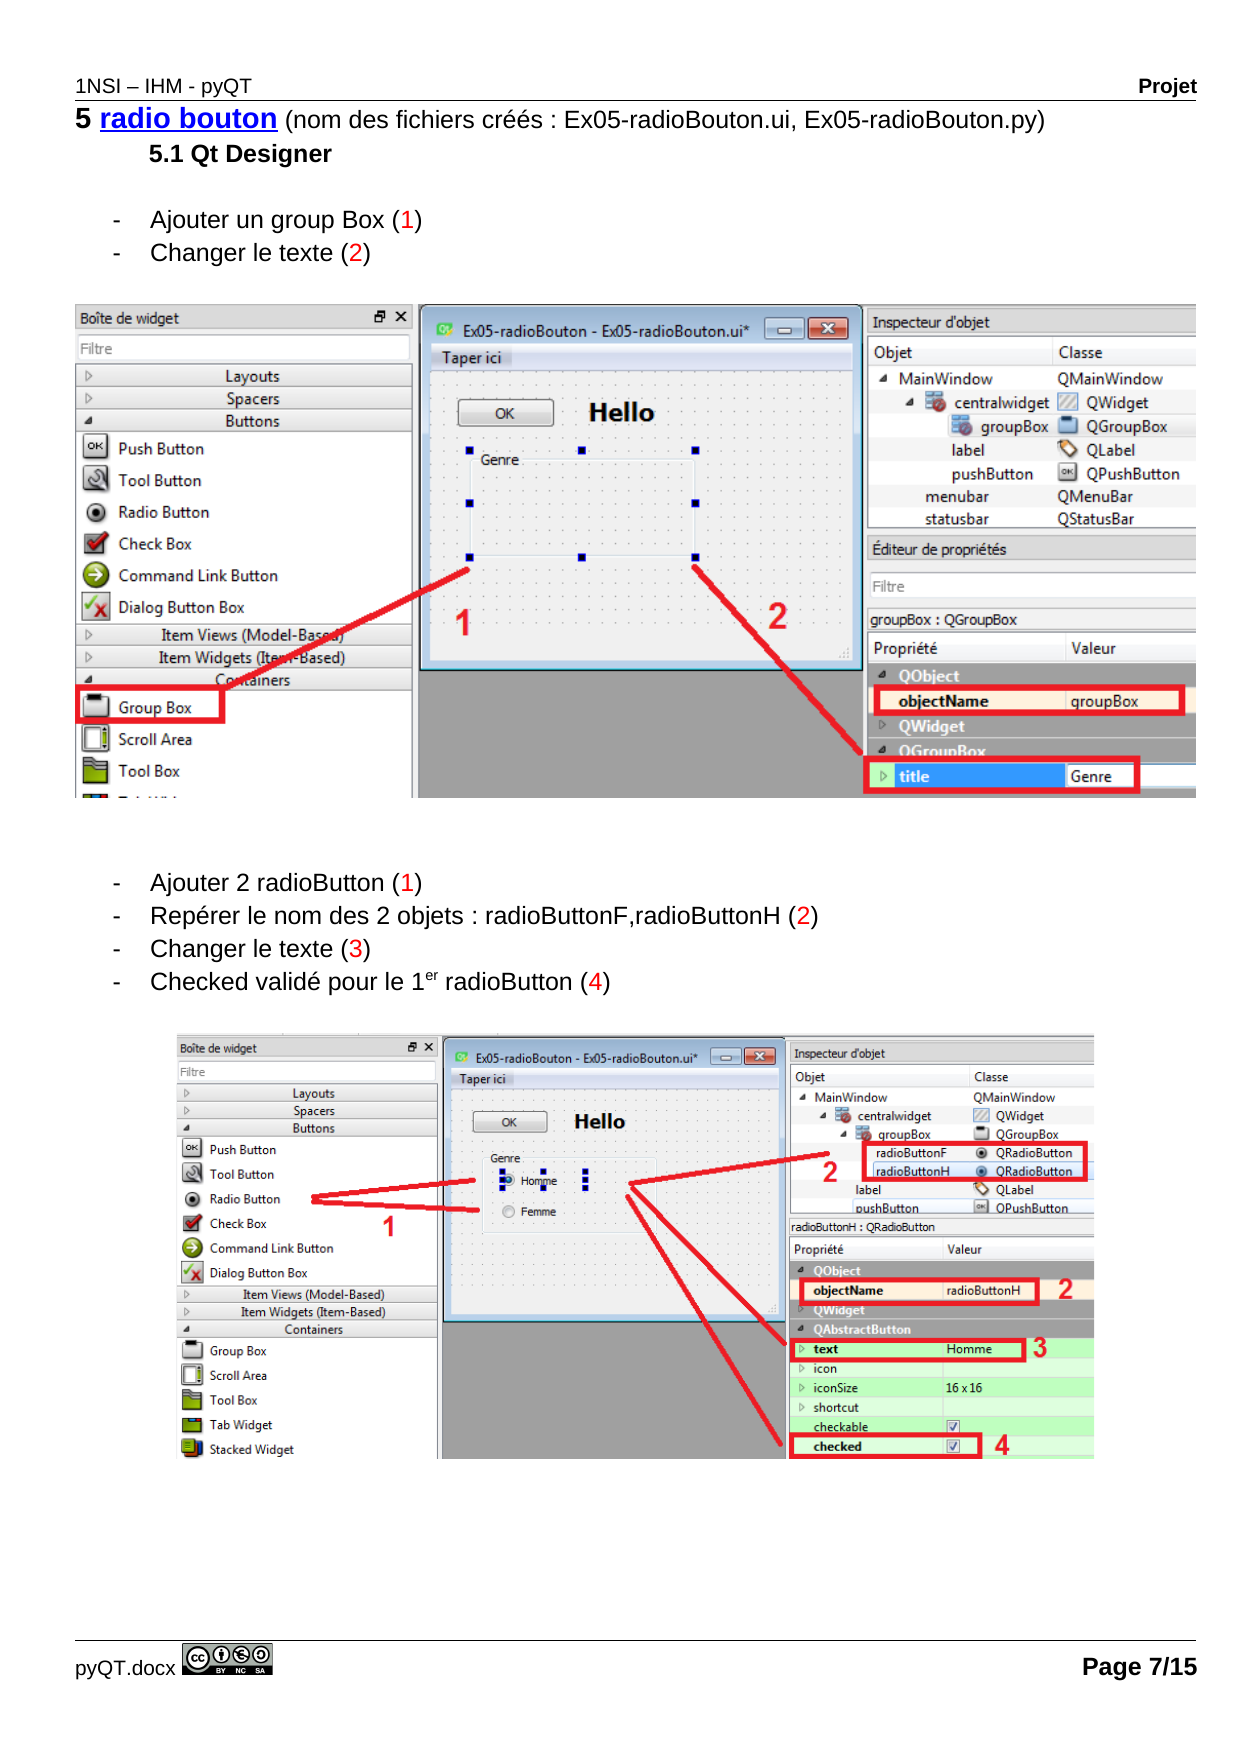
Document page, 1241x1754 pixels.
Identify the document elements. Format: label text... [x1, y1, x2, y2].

list Checked validé pour le 1er radioButton (4) [112, 967, 1196, 996]
list Ajouter un group Box (1) [112, 205, 1196, 234]
text 5.1 Qt Designer [75, 139, 1196, 168]
list Changer le texte (2) [112, 238, 1196, 267]
picture [182, 1643, 273, 1675]
picture [75, 304, 1196, 798]
list Changer le texte (3) [112, 934, 1196, 963]
list Ajouter 2 radioButton (1) [112, 868, 1196, 897]
picture [176, 1033, 1095, 1459]
text 5 radio bouton (nom des fichiers créés : Ex05-radioBouton.ui, Ex05-radioBouton.py) [75, 101, 1196, 134]
list Repérer le nom des 2 objets : radioButtonF,radioButtonH (2) [112, 901, 1196, 930]
